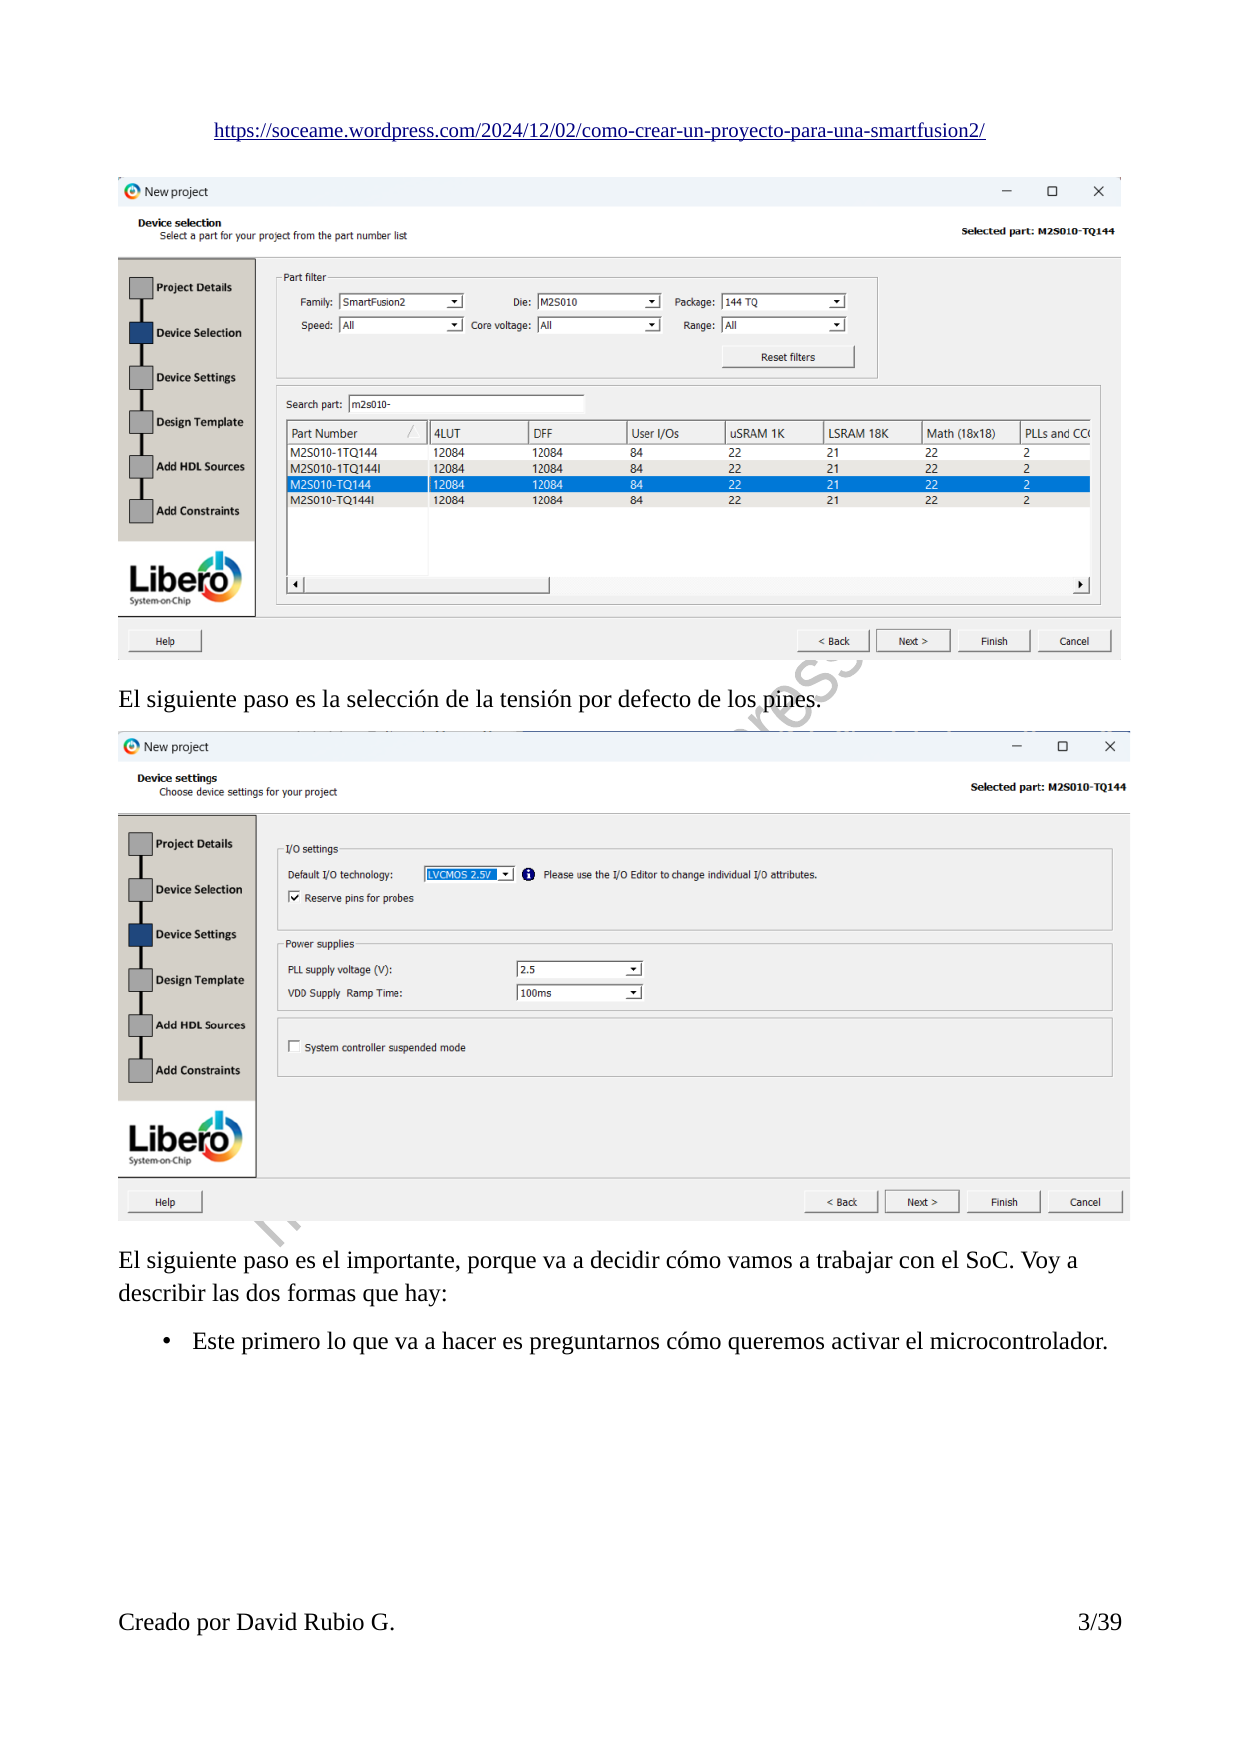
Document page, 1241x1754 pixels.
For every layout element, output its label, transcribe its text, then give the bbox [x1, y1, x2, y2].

picture [118, 177, 1121, 660]
picture [118, 731, 1131, 1221]
text El siguiente paso es la selección de la tensión por defecto de los pines. [118, 684, 1122, 713]
text El siguiente paso es el importante, porque va a decidir cómo vamos a trabajar con el SoC. Voy a describir las dos formas que hay: [118, 1245, 1122, 1307]
list Este primero lo que va a hacer es preguntarnos cómo queremos activar el microcontrolador. [162, 1326, 1122, 1355]
